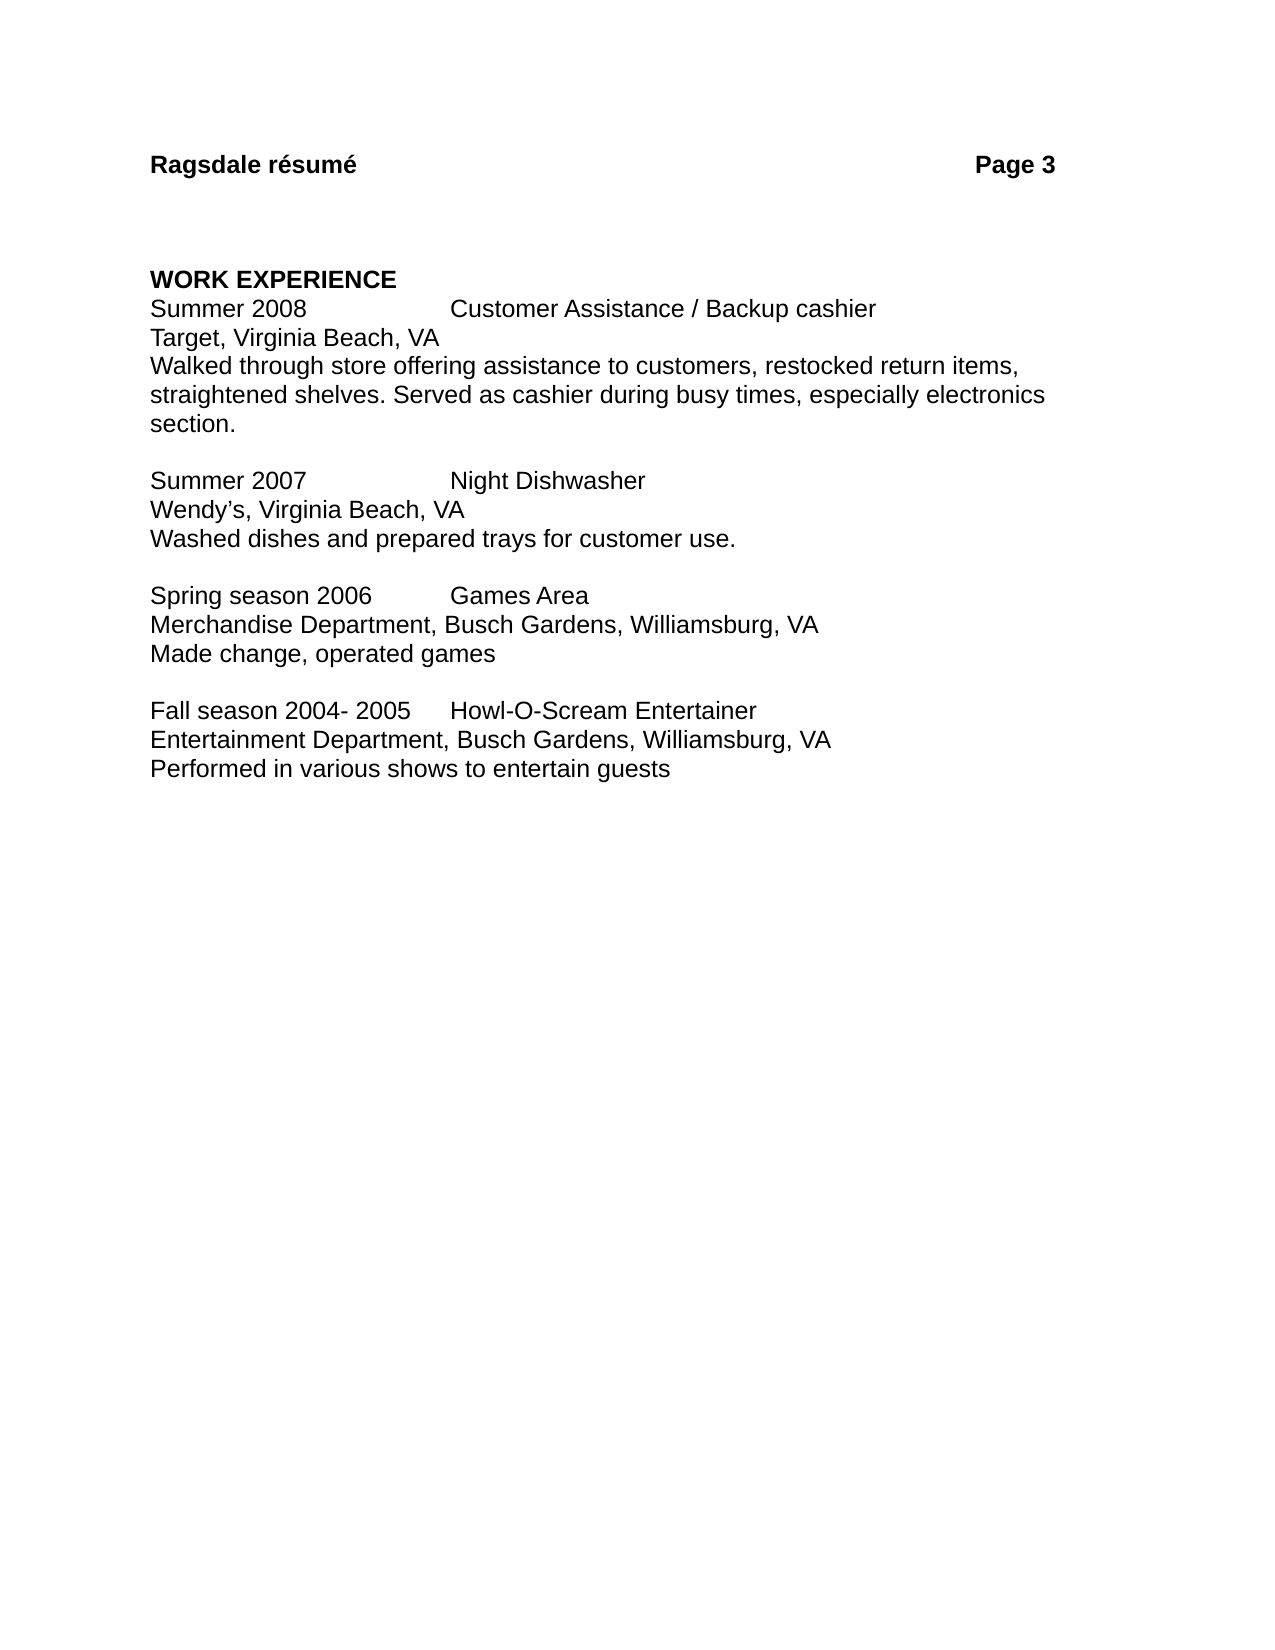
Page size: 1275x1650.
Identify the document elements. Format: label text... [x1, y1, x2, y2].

text Fall season 2004- 2005 Howl-O-Scream Entertainer [150, 696, 1125, 725]
text Walked through store offering assistance to customers, restocked return items, straightened shelves. Served as cashier during busy times, especially electronics section. [150, 351, 1125, 437]
text Washed dishes and prepared trays for customer use. [150, 524, 1125, 552]
text Summer 2007 Night Dishwasher [150, 466, 1125, 495]
text Performed in various shows to entertain guests [150, 754, 1125, 782]
text WORK EXPERIENCE [150, 265, 1125, 294]
text Entertainment Department, Busch Gardens, Williamsburg, VA [150, 725, 1125, 754]
text Made change, operated games [150, 639, 1125, 667]
text Spring season 2006 Games Area [150, 581, 1125, 610]
text Target, Virginia Beach, VA [150, 322, 1125, 351]
text Wendy’s, Virginia Beach, VA [150, 495, 1125, 524]
text Merchandise Department, Busch Gardens, Williamsburg, VA [150, 610, 1125, 639]
text Ragsdale résumé Page 3 [150, 150, 1125, 179]
text Summer 2008 Customer Assistance / Backup cashier [150, 294, 1125, 322]
